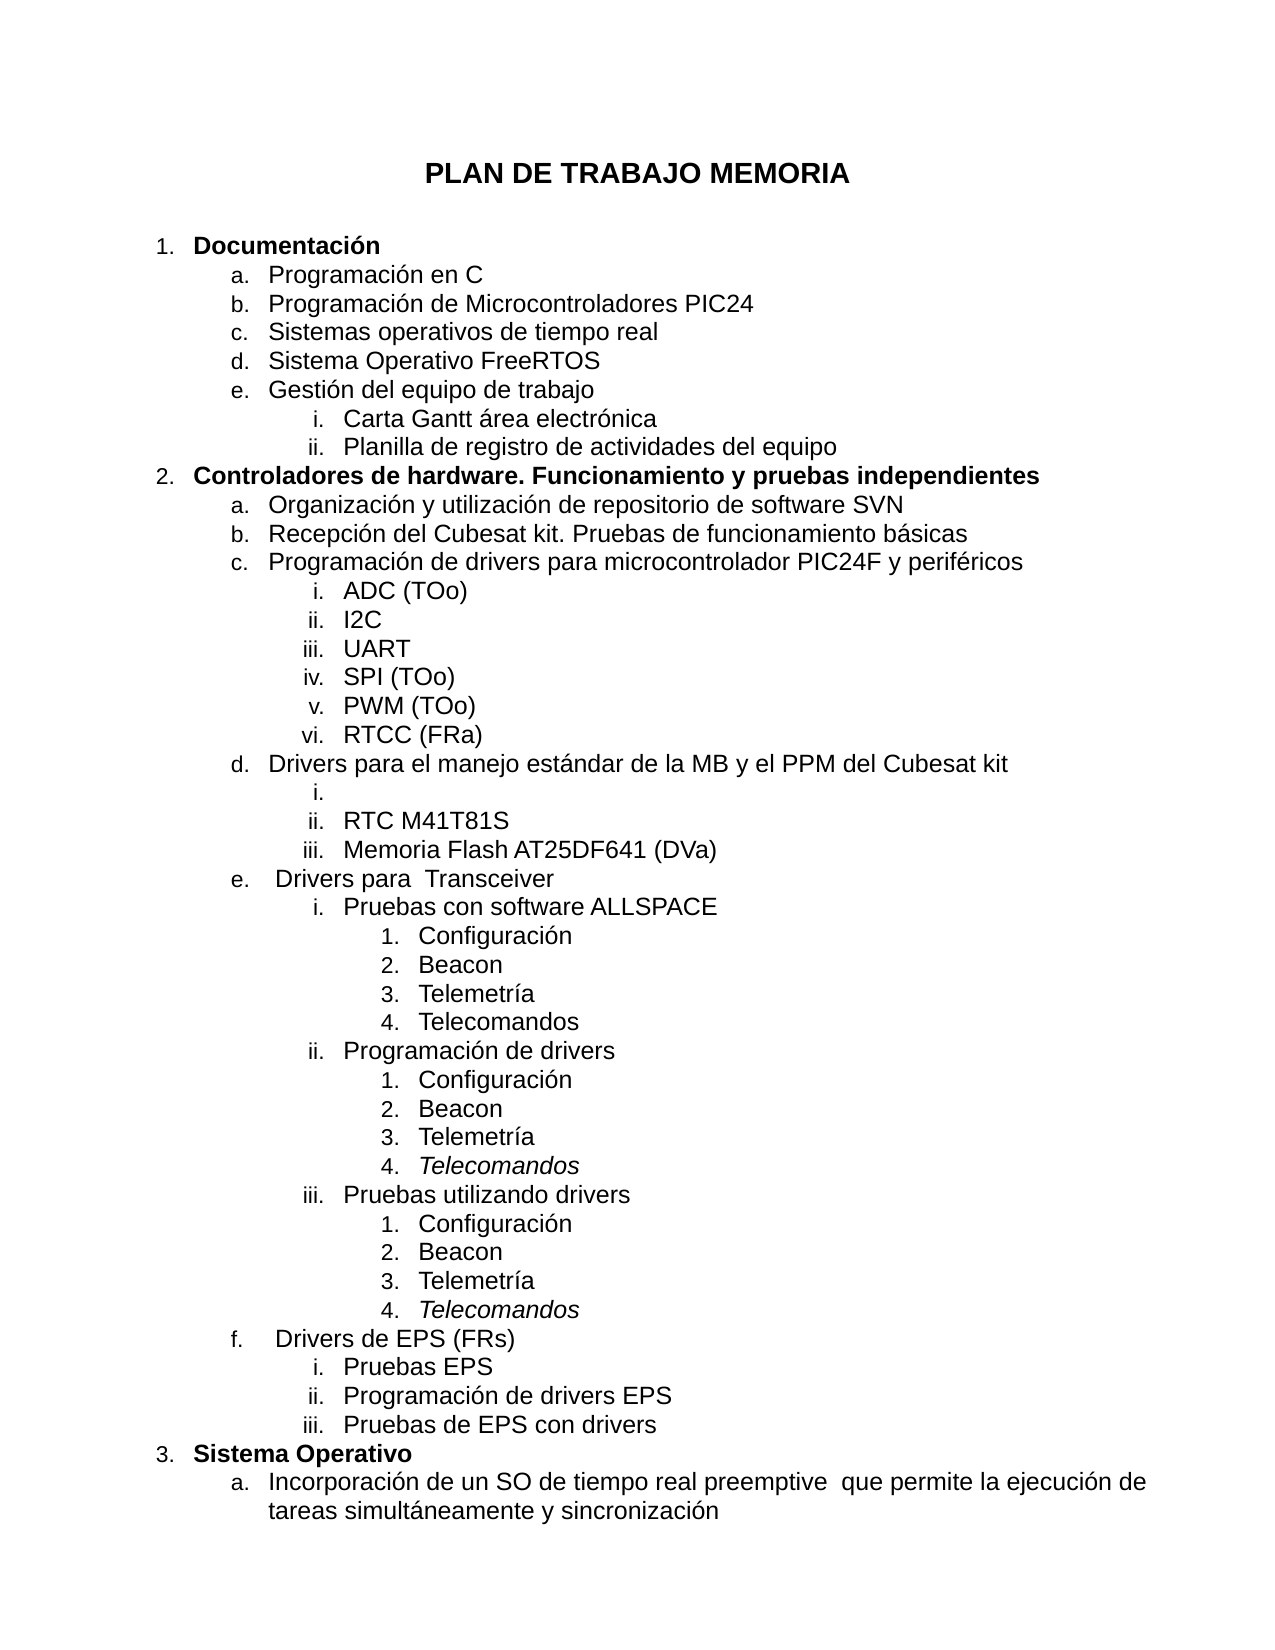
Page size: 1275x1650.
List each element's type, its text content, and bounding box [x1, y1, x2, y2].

list Pruebas con software ALLSPACE [118, 892, 1157, 921]
list Carta Gantt área electrónica [118, 403, 1157, 432]
list Pruebas de EPS con drivers [118, 1410, 1157, 1438]
list I2C [118, 605, 1157, 633]
list Programación de drivers EPS [118, 1381, 1157, 1410]
list Pruebas EPS [118, 1352, 1157, 1381]
list Telemetría [381, 978, 1157, 1007]
list UART [118, 633, 1157, 662]
list Documentación [156, 231, 1157, 260]
list Drivers para el manejo estándar de la MB y el PPM del Cubesat kit [231, 748, 1157, 777]
list Telecomandos [381, 1151, 1157, 1180]
list Beacon [381, 1093, 1157, 1122]
list ADC (TOo) [118, 576, 1157, 605]
list Gestión del equipo de trabajo [231, 375, 1157, 403]
list RTCC (FRa) [118, 720, 1157, 748]
list Telecomandos [381, 1295, 1157, 1323]
subtitle PLAN DE TRABAJO MEMORIA [118, 156, 1157, 223]
list Programación de Microcontroladores PIC24 [231, 288, 1157, 317]
list SPI (TOo) [118, 662, 1157, 691]
list Telecomandos [381, 1007, 1157, 1036]
list Planilla de registro de actividades del equipo [118, 432, 1157, 461]
list Sistemas operativos de tiempo real [231, 317, 1157, 346]
list Configuración [381, 1208, 1157, 1237]
list Configuración [381, 1065, 1157, 1093]
list Programación de drivers [118, 1036, 1157, 1065]
list Pruebas utilizando drivers [118, 1180, 1157, 1208]
list Configuración [381, 921, 1157, 950]
list Recepción del Cubesat kit. Pruebas de funcionamiento básicas [231, 518, 1157, 547]
list Telemetría [381, 1266, 1157, 1295]
list Sistema Operativo [156, 1438, 1157, 1467]
list Memoria Flash AT25DF641 (DVa) [118, 835, 1157, 863]
list PWM (TOo) [118, 691, 1157, 720]
list Programación de drivers para microcontrolador PIC24F y periféricos [231, 547, 1157, 576]
list Beacon [381, 1237, 1157, 1266]
list Beacon [381, 950, 1157, 978]
list Organización y utilización de repositorio de software SVN [231, 490, 1157, 518]
list Drivers de EPS (FRs) [231, 1323, 1157, 1352]
list Programación en C [231, 260, 1157, 288]
list RTC M41T81S [118, 806, 1157, 835]
list Incorporación de un SO de tiempo real preemptive que permite la ejecución de tareas simultáneamente y sincronización [231, 1467, 1157, 1525]
list Sistema Operativo FreeRTOS [231, 346, 1157, 375]
list Drivers para Transceiver [231, 863, 1157, 892]
list Telemetría [381, 1122, 1157, 1151]
list Controladores de hardware. Funcionamiento y pruebas independientes [156, 461, 1157, 490]
